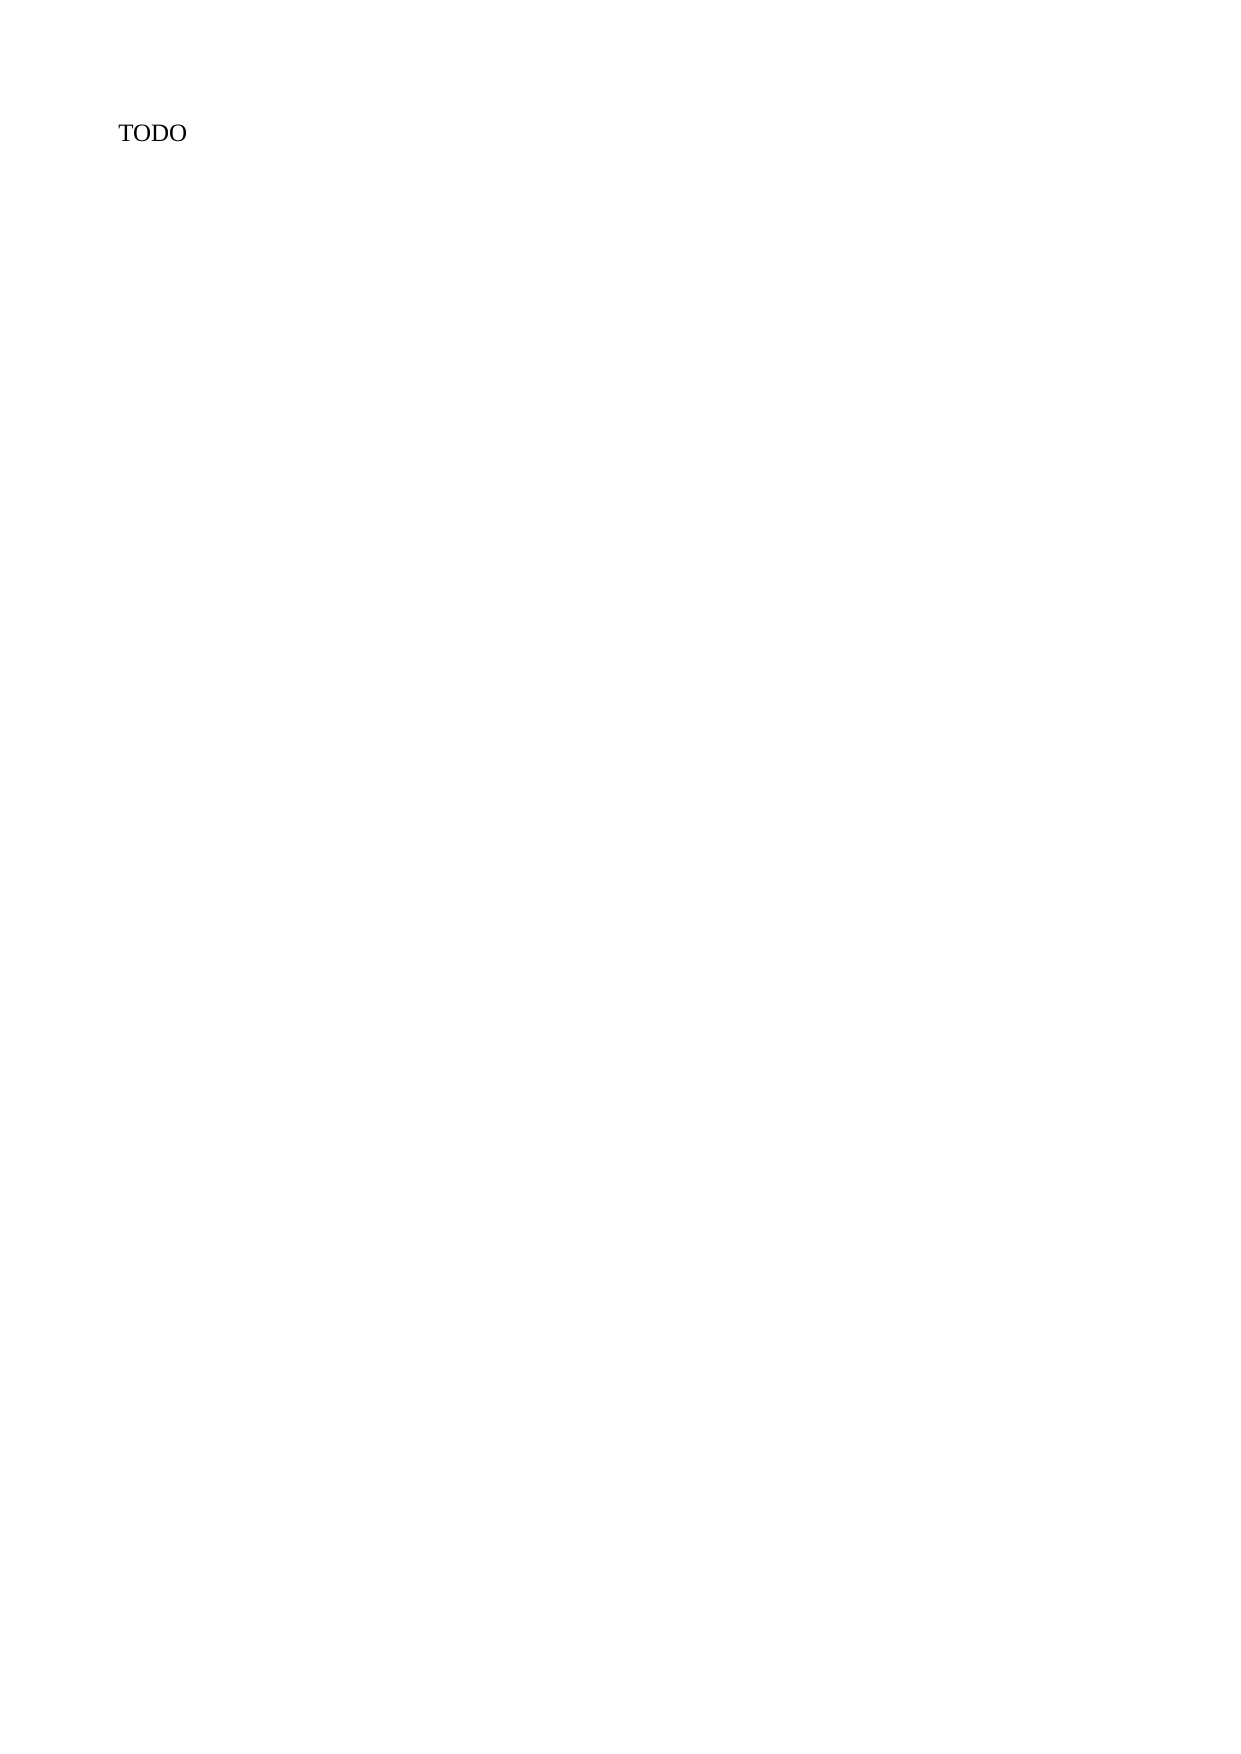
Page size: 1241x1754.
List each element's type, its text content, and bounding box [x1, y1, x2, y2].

text TODO [118, 118, 1122, 147]
